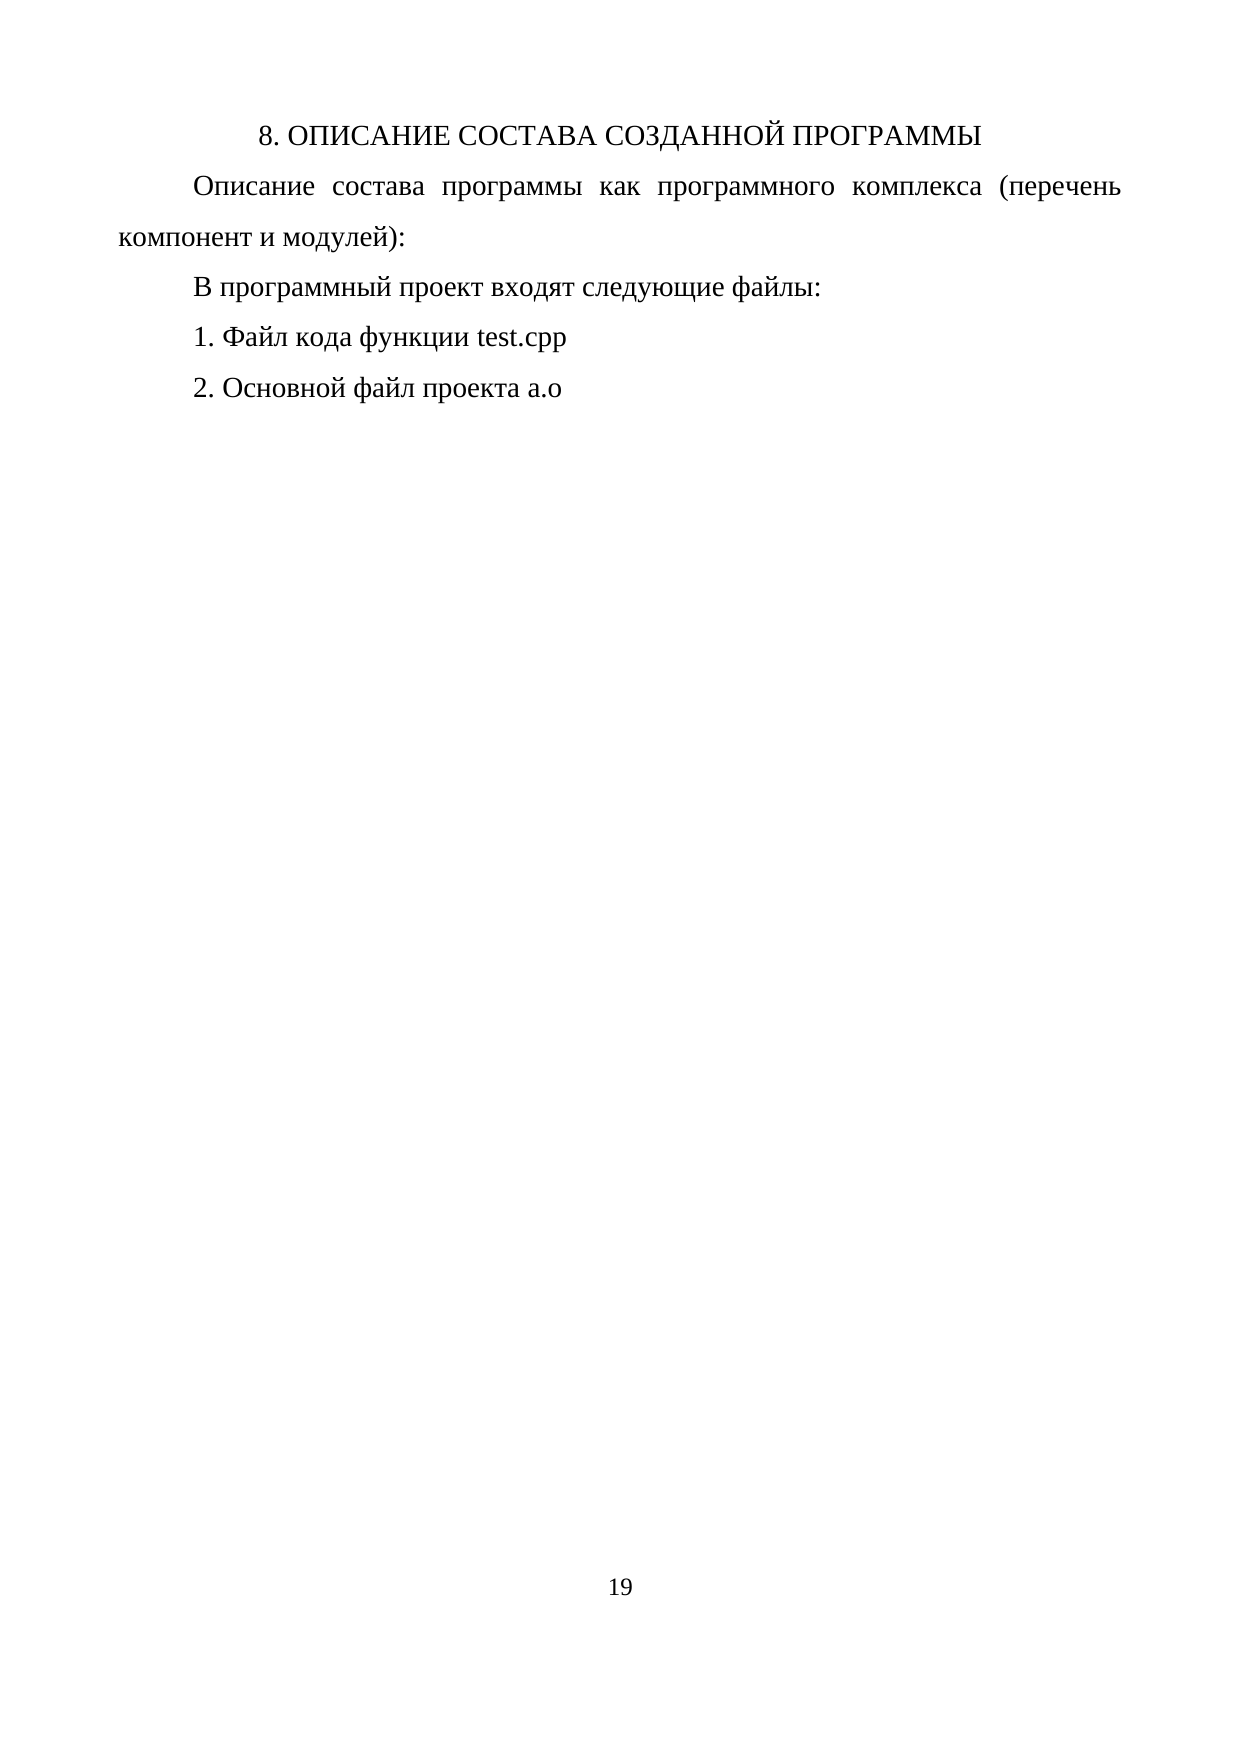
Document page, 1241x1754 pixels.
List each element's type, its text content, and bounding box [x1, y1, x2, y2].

subtitle 8. ОПИСАНИЕ СОСТАВА СОЗДАННОЙ ПРОГРАММЫ [118, 118, 1122, 152]
text В программный проект входят следующие файлы: [118, 269, 1122, 303]
text 2. Основной файл проекта a.o [118, 370, 1122, 403]
text Описание состава программы как программного комплекса (перечень компонент и модулей): [118, 168, 1122, 252]
text 1. Файл кода функции test.cpp [118, 319, 1122, 353]
